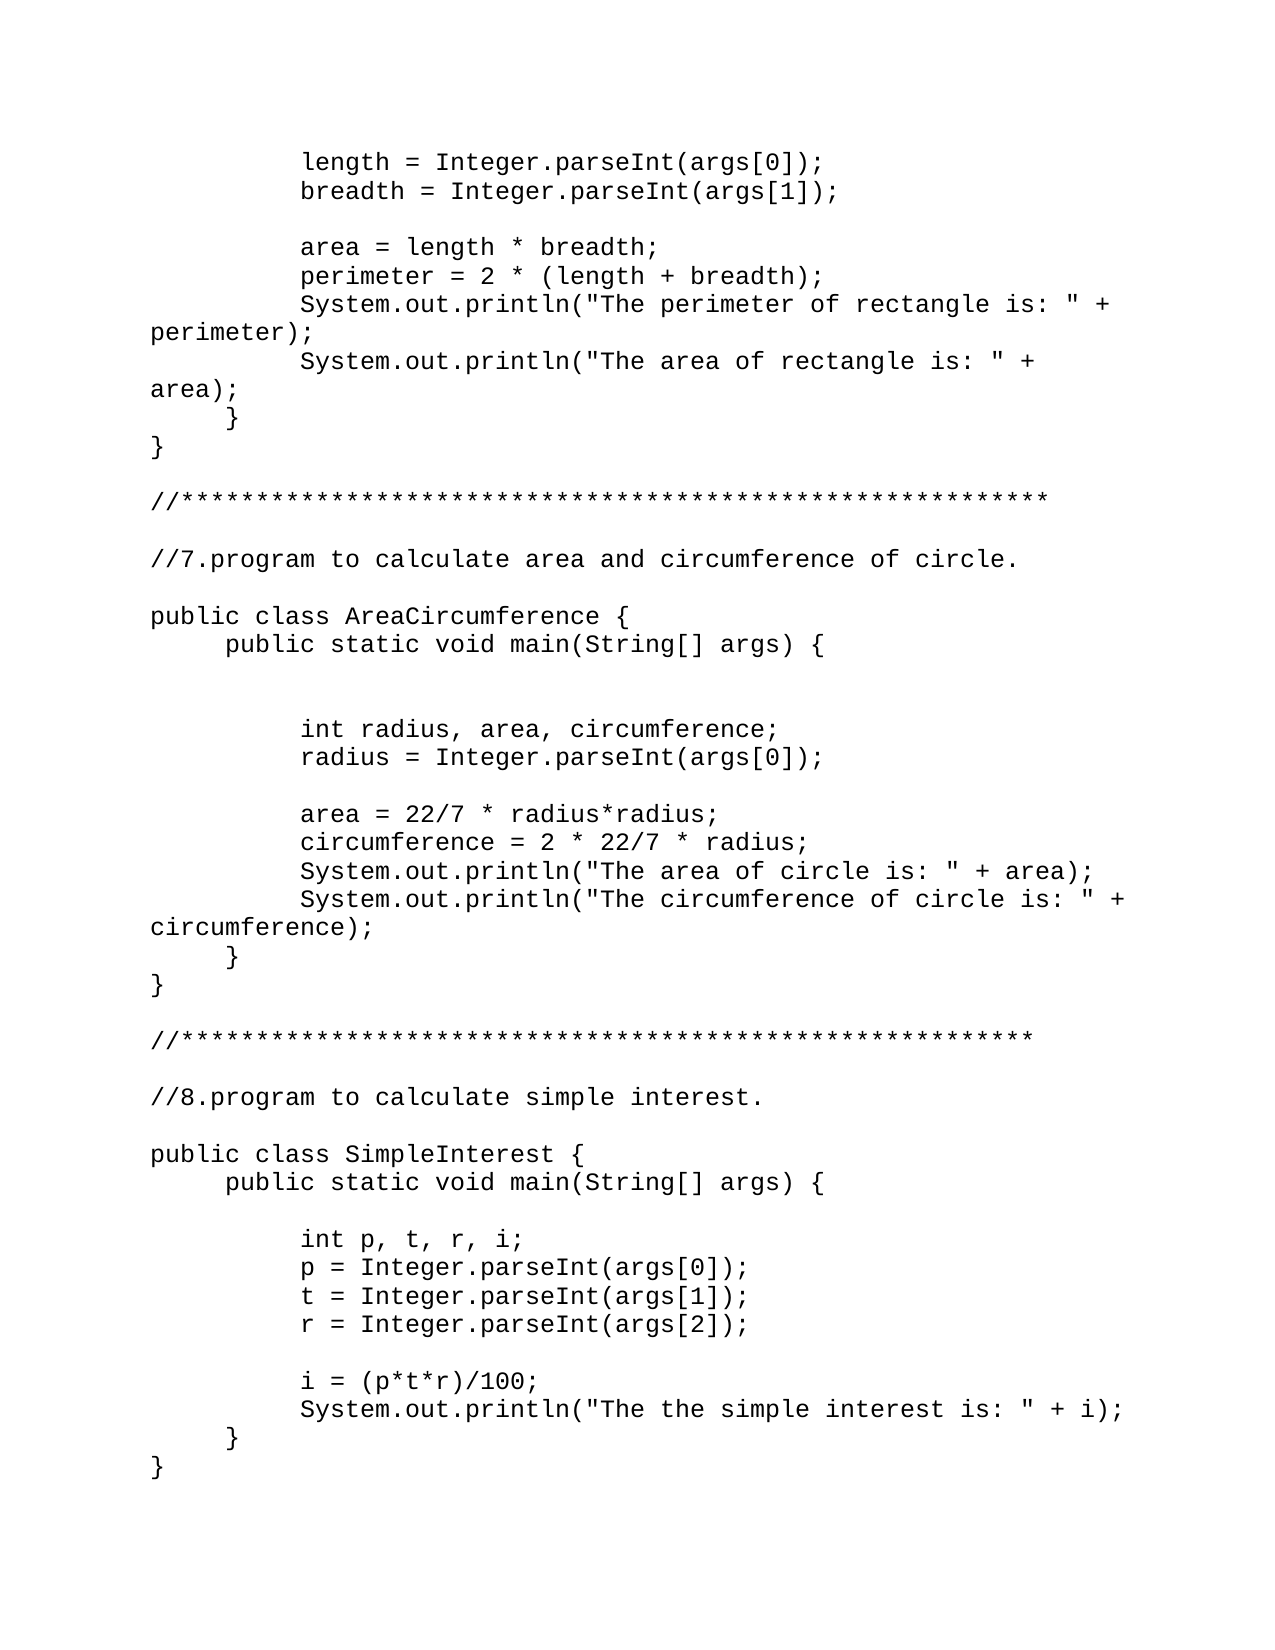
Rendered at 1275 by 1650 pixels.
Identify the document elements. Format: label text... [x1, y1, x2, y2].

text int radius, area, circumference; [150, 717, 1125, 745]
text System.out.println("The circumference of circle is: " + circumference); [150, 887, 1125, 943]
text public class AreaCircumference { [150, 603, 1125, 632]
text //8.program to calculate simple interest. [150, 1085, 1125, 1113]
text breadth = Integer.parseInt(args[1]); [150, 178, 1125, 207]
text } [150, 943, 1125, 972]
text public class SimpleInterest { [150, 1142, 1125, 1170]
text p = Integer.parseInt(args[0]); [150, 1255, 1125, 1283]
text //********************************************************* [150, 1028, 1125, 1057]
text System.out.println("The the simple interest is: " + i); [150, 1397, 1125, 1425]
text area = length * breadth; [150, 235, 1125, 263]
text //********************************************************** [150, 490, 1125, 518]
text public static void main(String[] args) { [150, 1170, 1125, 1198]
text System.out.println("The area of circle is: " + area); [150, 858, 1125, 887]
text } [150, 972, 1125, 1000]
text t = Integer.parseInt(args[1]); [150, 1283, 1125, 1312]
text } [150, 1425, 1125, 1453]
text radius = Integer.parseInt(args[0]); [150, 745, 1125, 773]
text length = Integer.parseInt(args[0]); [150, 150, 1125, 178]
text //7.program to calculate area and circumference of circle. [150, 547, 1125, 575]
text int p, t, r, i; [150, 1227, 1125, 1255]
text } [150, 405, 1125, 433]
text i = (p*t*r)/100; [150, 1368, 1125, 1397]
text circumference = 2 * 22/7 * radius; [150, 830, 1125, 858]
text perimeter = 2 * (length + breadth); [150, 263, 1125, 292]
text public static void main(String[] args) { [150, 632, 1125, 660]
text } [150, 433, 1125, 462]
text System.out.println("The perimeter of rectangle is: " + perimeter); [150, 292, 1125, 348]
text r = Integer.parseInt(args[2]); [150, 1312, 1125, 1340]
text } [150, 1453, 1125, 1482]
text area = 22/7 * radius*radius; [150, 802, 1125, 830]
text System.out.println("The area of rectangle is: " + area); [150, 348, 1125, 405]
